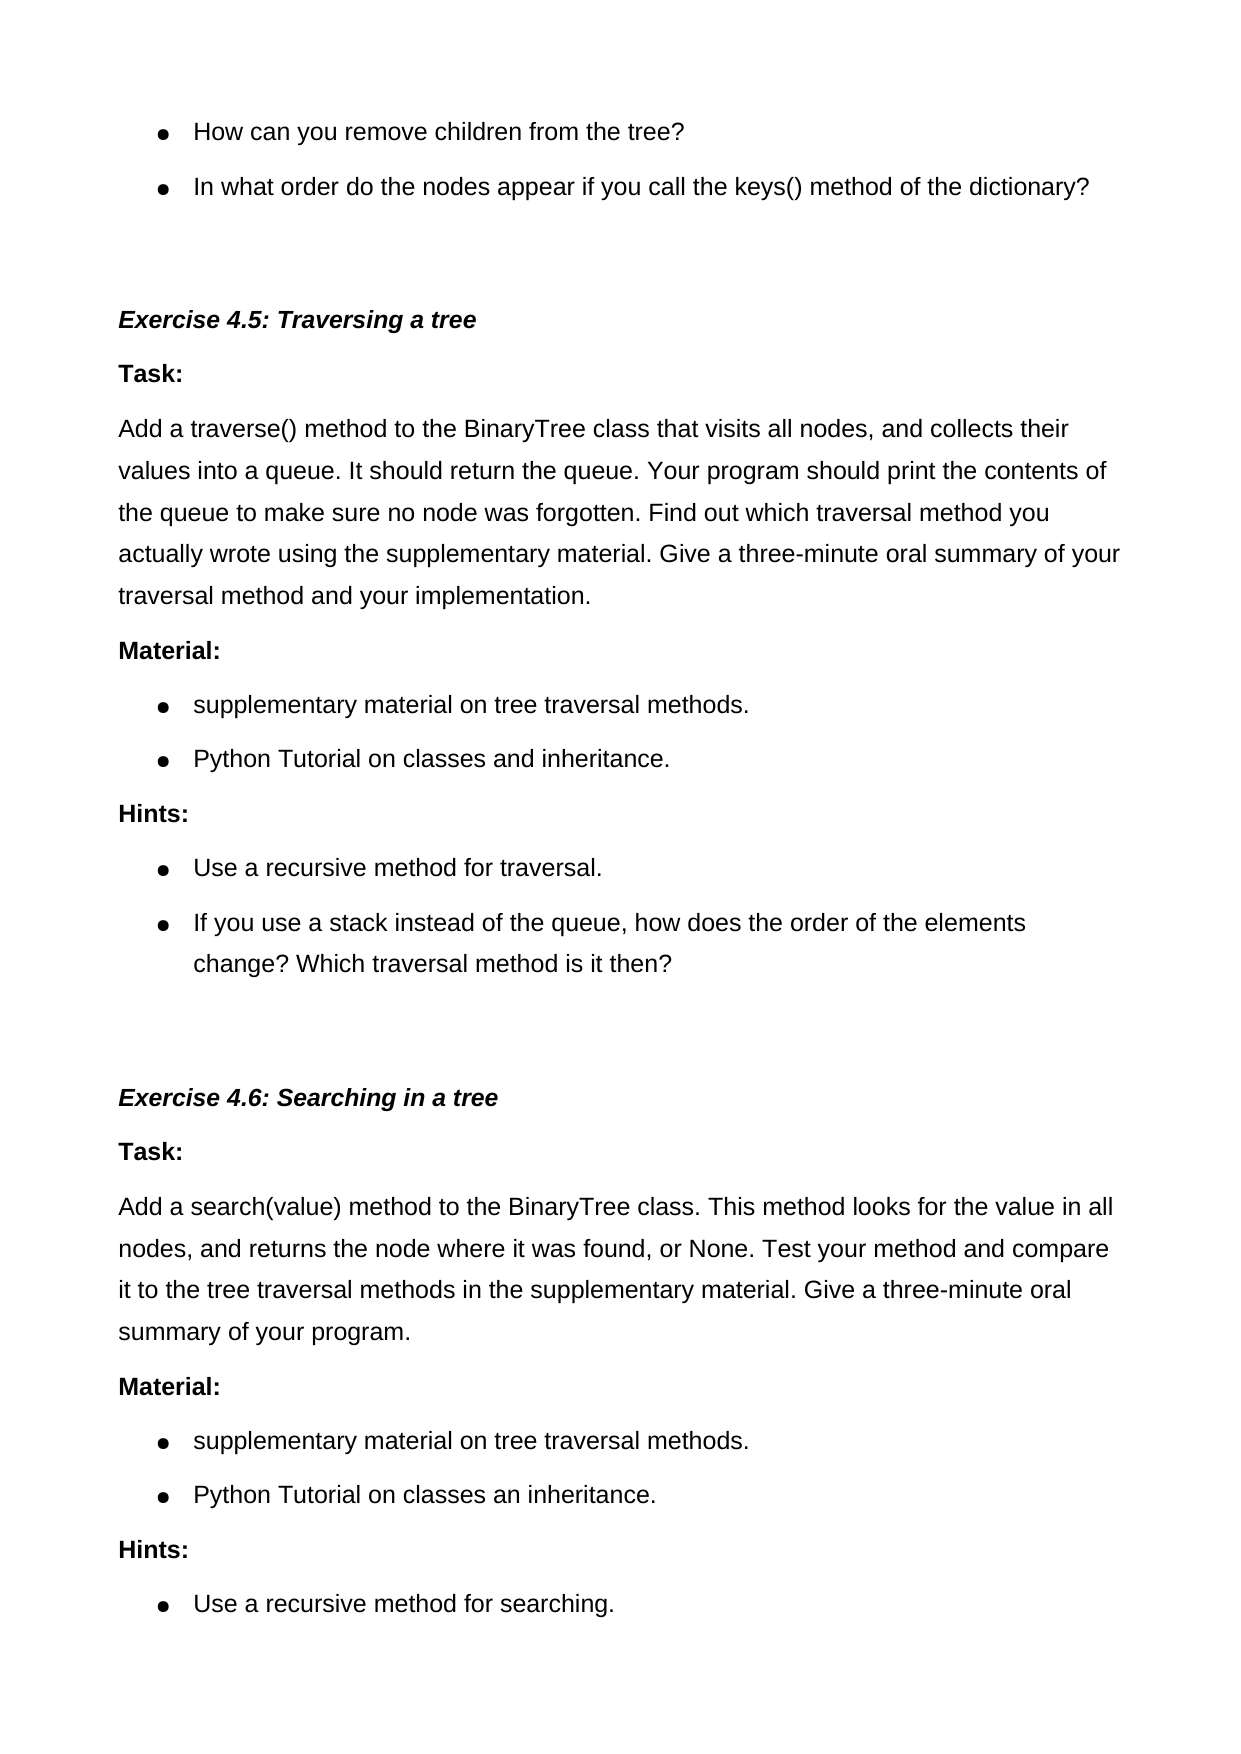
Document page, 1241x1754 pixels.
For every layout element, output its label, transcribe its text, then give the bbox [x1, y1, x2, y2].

text Material: [118, 1372, 1122, 1400]
list supplementary material on tree traversal methods. [156, 691, 1122, 719]
list Use a recursive method for traversal. [156, 854, 1122, 882]
list Python Tutorial on classes and inheritance. [156, 745, 1122, 773]
text Add a search(value) method to the BinaryTree class. This method looks for the value in all nodes, and returns the node where it was found, or None. Test your method and compare it to the tree traversal methods in the supplementary material. Give a three-minute oral summary of your program. [118, 1192, 1122, 1346]
text Add a traverse() method to the BinaryTree class that visits all nodes, and collects their values into a queue. It should return the queue. Your program should print the contents of the queue to make sure no node was forgotten. Find out which traversal method you actually wrote using the supplementary material. Give a three-minute oral summary of your traversal method and your implementation. [118, 415, 1122, 610]
text Task: [118, 360, 1122, 388]
subtitle Exercise 4.5: Traversing a tree [118, 306, 1122, 334]
list Use a recursive method for searching. [156, 1590, 1122, 1618]
text Hints: [118, 800, 1122, 828]
text Task: [118, 1138, 1122, 1166]
text Hints: [118, 1536, 1122, 1563]
subtitle Exercise 4.6: Searching in a tree [118, 1084, 1122, 1112]
list How can you remove children from the tree? [156, 118, 1122, 146]
text Material: [118, 637, 1122, 664]
list Python Tutorial on classes an inheritance. [156, 1481, 1122, 1509]
list In what order do the nodes appear if you call the keys() method of the dictionary? [156, 172, 1122, 200]
list supplementary material on tree traversal methods. [156, 1427, 1122, 1455]
list If you use a stack instead of the queue, how does the order of the elements change? Which traversal method is it then? [156, 908, 1122, 978]
